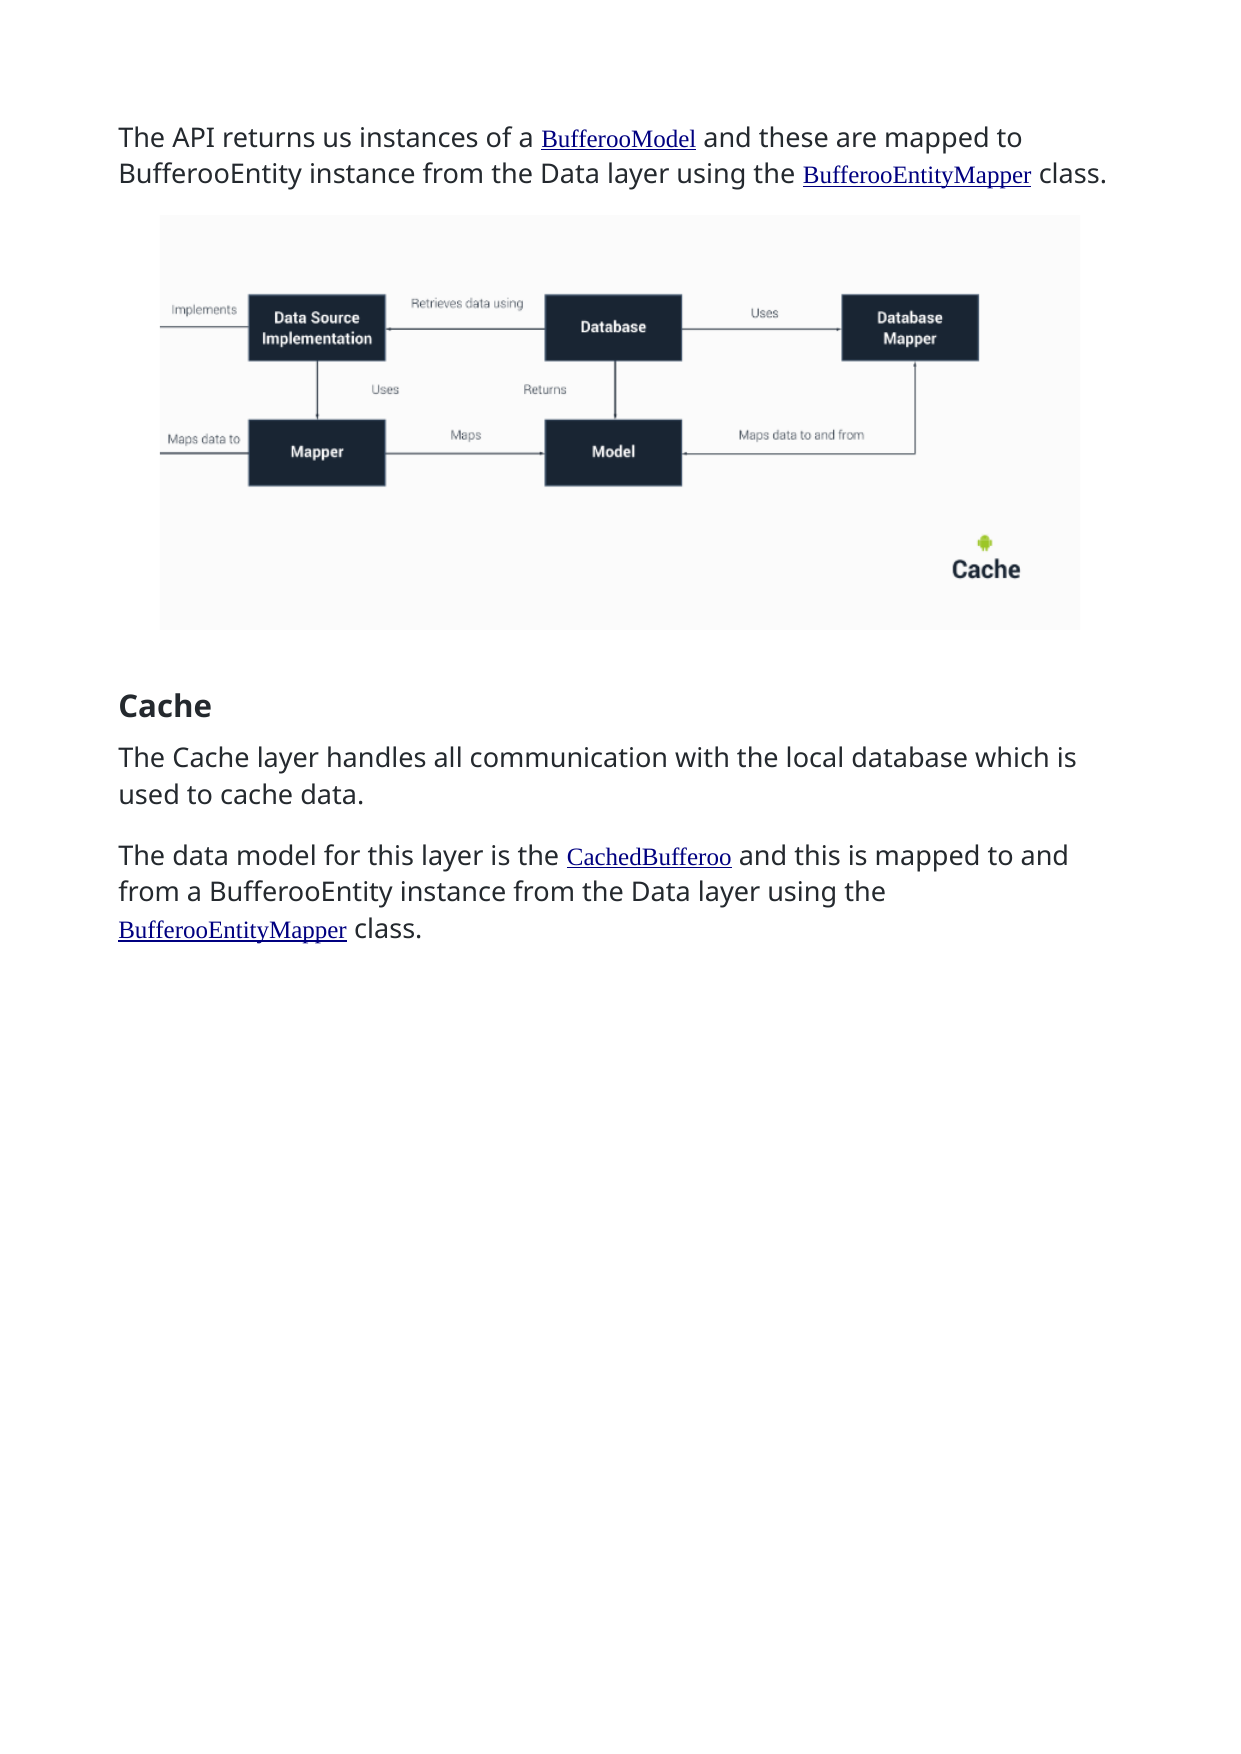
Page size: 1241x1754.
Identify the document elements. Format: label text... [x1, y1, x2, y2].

subtitle Cache [118, 684, 1122, 726]
text The API returns us instances of a BufferooModel and these are mapped to BufferooEntity instance from the Data layer using the BufferooEntityMapper class. [118, 118, 1122, 192]
text The data model for this layer is the CachedBufferoo and this is mapped to and from a BufferooEntity instance from the Data layer using the BufferooEntityMapper class. [118, 836, 1122, 947]
picture [159, 215, 1081, 630]
text The Cache layer handles all communication with the local database which is used to cache data. [118, 739, 1122, 813]
